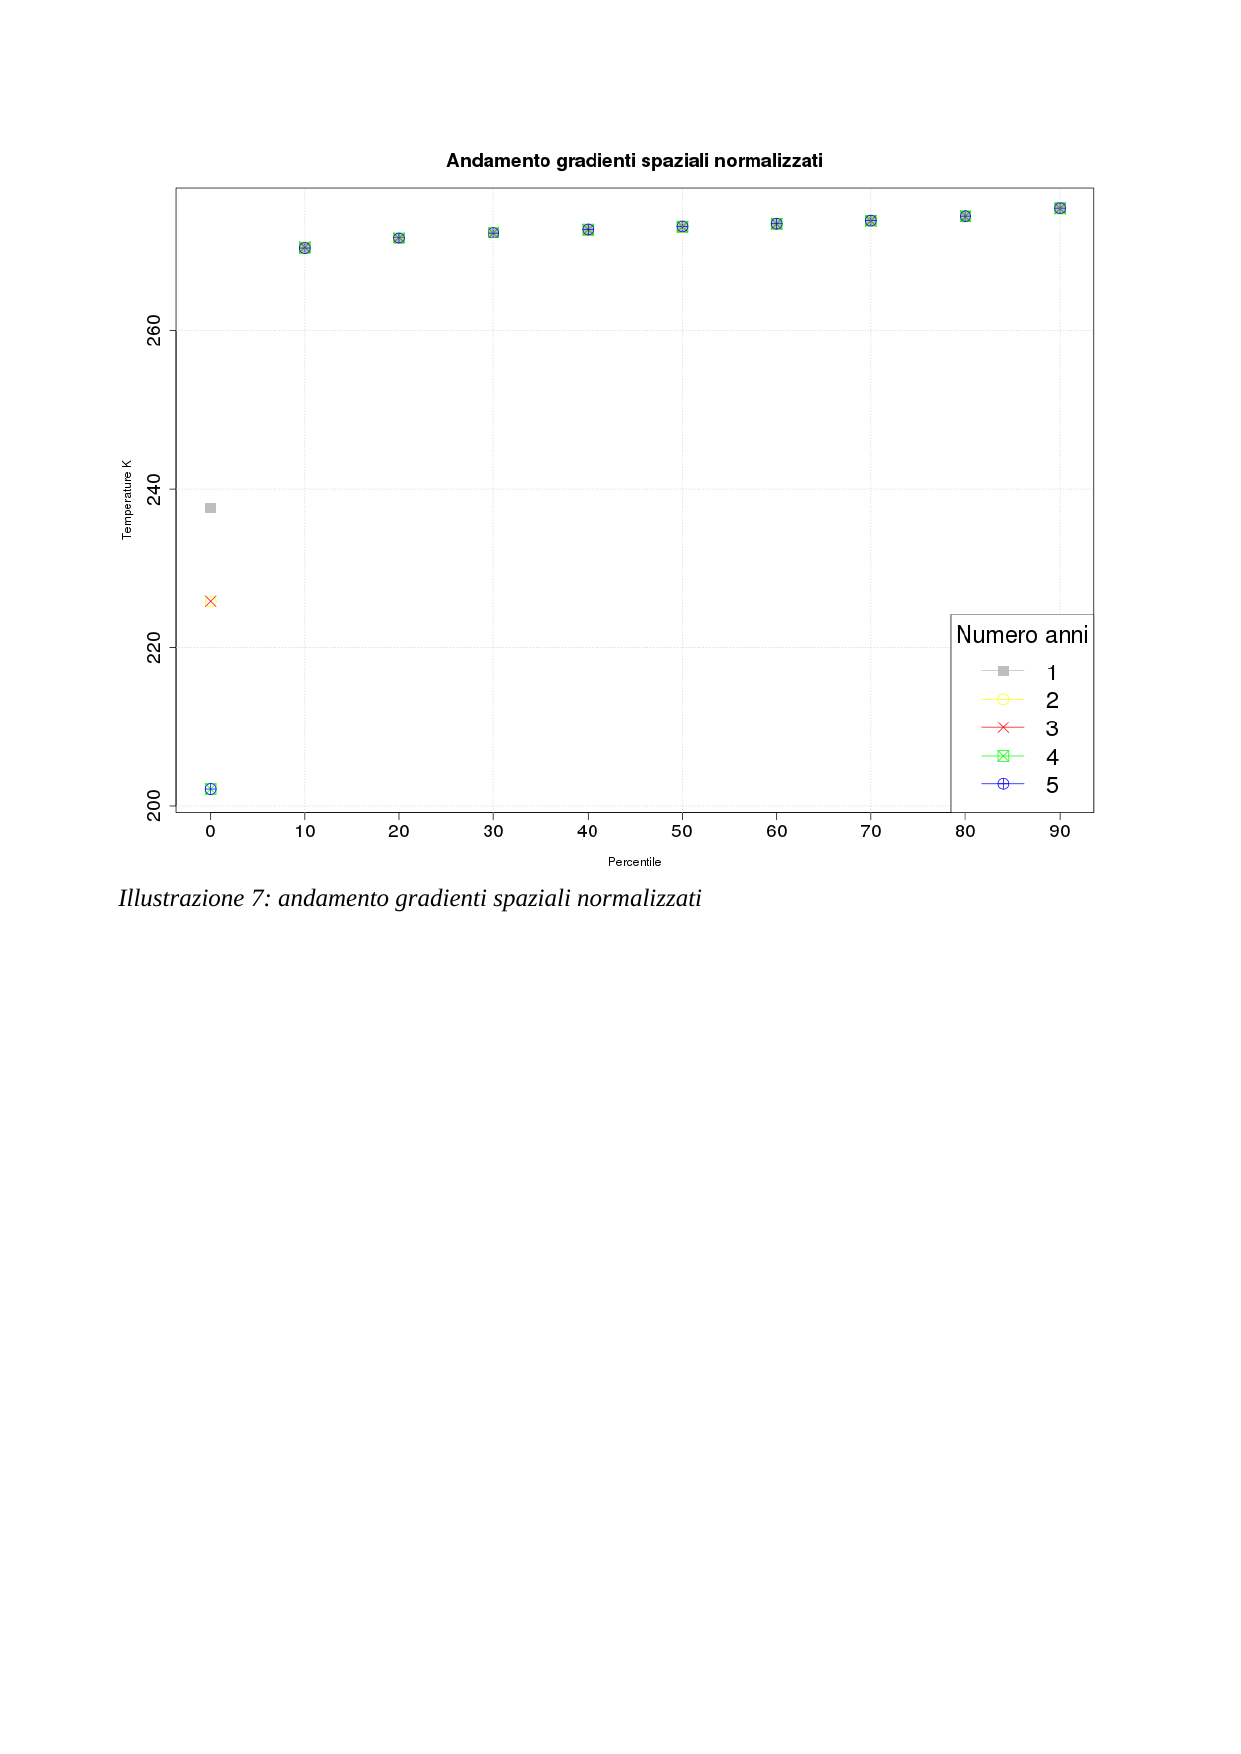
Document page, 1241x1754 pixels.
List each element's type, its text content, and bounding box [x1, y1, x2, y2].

text Illustrazione 7: andamento gradienti spaziali normalizzati [118, 884, 1122, 912]
picture [118, 130, 1123, 884]
